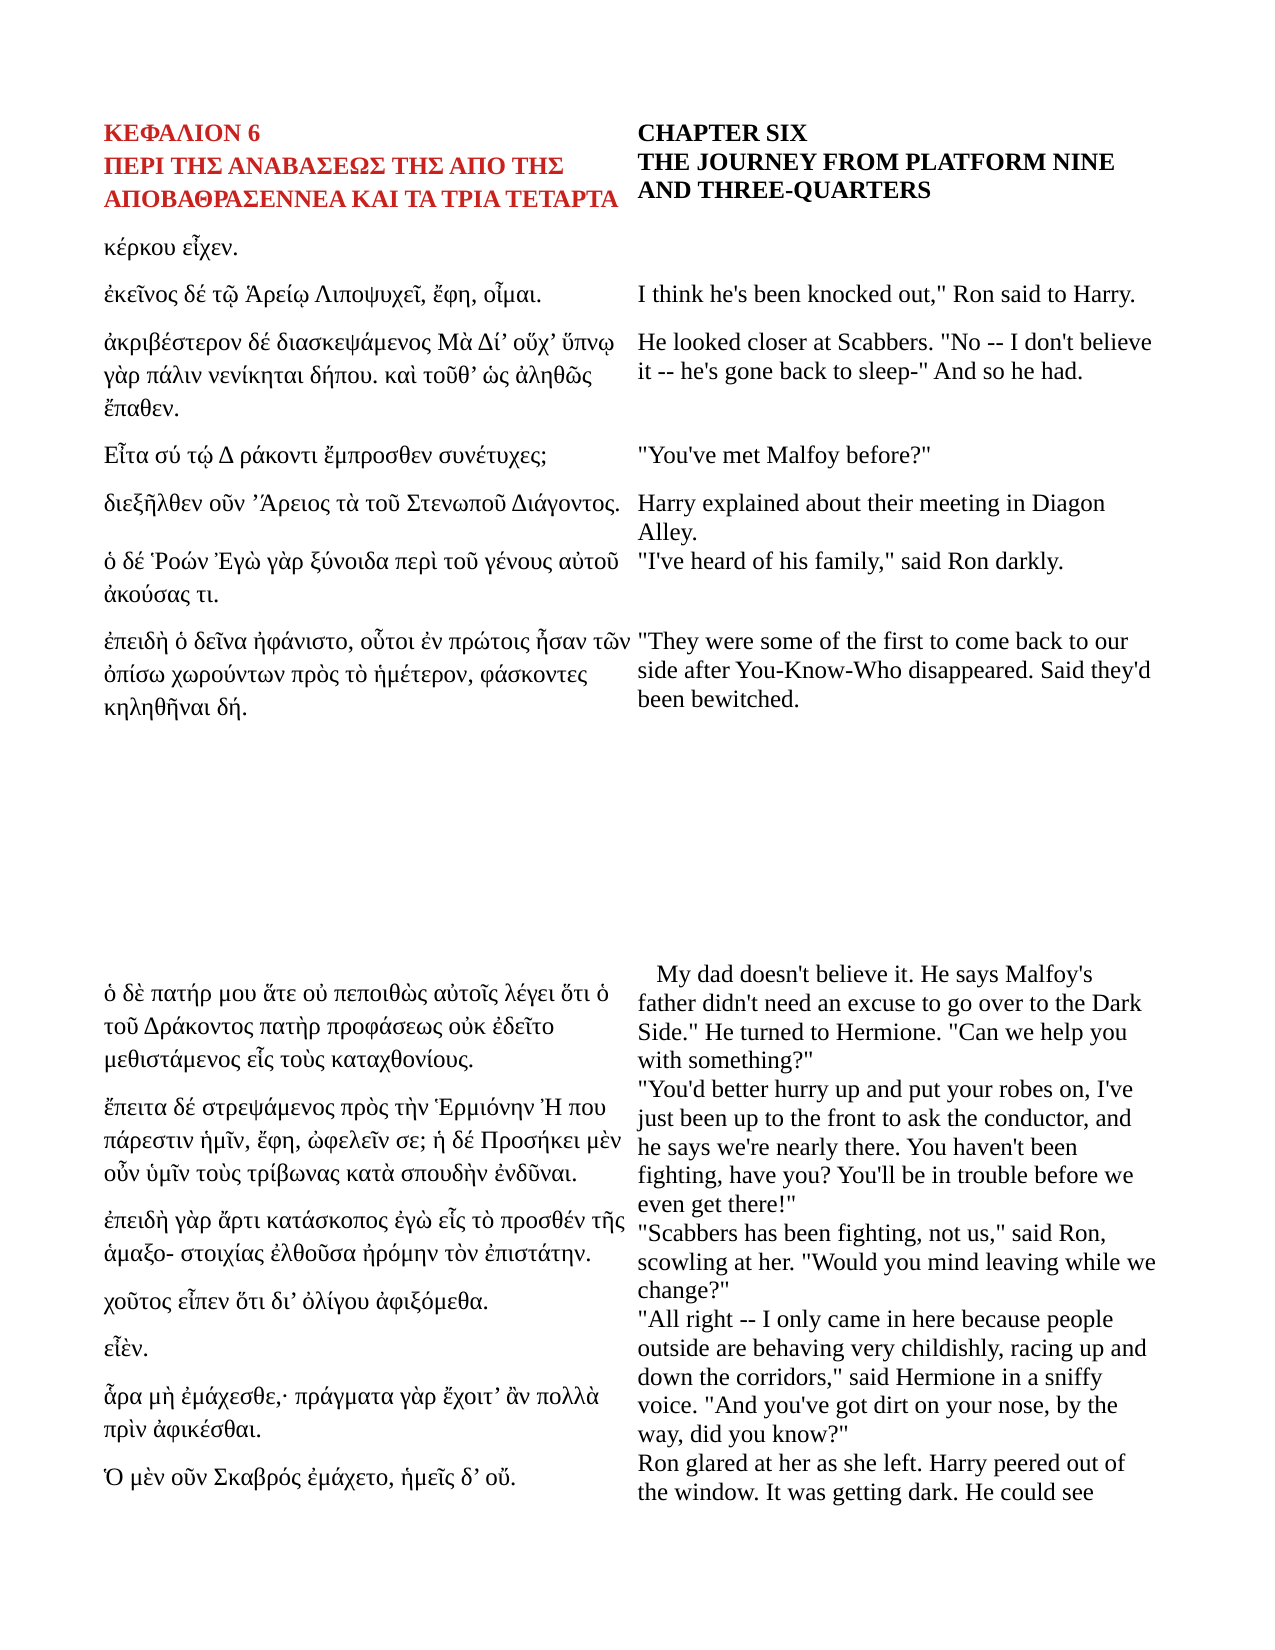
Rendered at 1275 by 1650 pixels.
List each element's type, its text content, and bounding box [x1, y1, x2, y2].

table_cell "You've met Malfoy before?" [638, 441, 1157, 488]
table_cell I think he's been knocked out," Ron said to Harry. [638, 279, 1157, 327]
table_cell [104, 740, 637, 788]
table_cell [638, 883, 1157, 930]
table_cell Εἶτα σύ τῴ Δ ράκοντι ἔμπροσθεν συνέτυχες; [104, 441, 637, 488]
table_cell [638, 740, 1157, 788]
table_cell ὁ δέ Ῥοών Ἐγὼ γὰρ ξύνοιδα περὶ τοῦ γένους αὐτοῦ ἀκούσας τι. [104, 546, 637, 626]
table_cell ἀκριβέστερον δέ διασκεψάμενος Μὰ Δί’ οὕχ’ ὕπνῳ γὰρ πάλιν νενίκηται δήπου. καὶ τοῦθ’ ὡς ἀληθῶς ἔπαθεν. [104, 327, 637, 441]
table_cell Harry explained about their meeting in Diagon Alley. [638, 488, 1157, 546]
table_cell ὁ δὲ πατήρ μου ἅτε οὐ πεποιθὼς αὐτοῖς λέγει ὅτι ὁ τοῦ Δράκοντος πατὴρ προφάσεως οὐκ ἐδεῖτο μεθιστάμενος εἷς τοὺς καταχθονίους. ἔπειτα δέ στρεψάμενος πρὸς τὴν Ἑρμιόνην Ἠ που πάρεστιν ἡμῖν, ἔφη, ὠφελεῖν σε; ἡ δέ Προσήκει μὲν οὖν ὑμῖν τοὺς τρίβωνας κατὰ σπουδὴν ἐνδῦναι. ἐπειδὴ γὰρ ἄρτι κατάσκοπος ἐγὼ εἷς τὸ προσθέν τῆς ἁμαξο- στοιχίας ἐλθοῦσα ἠρόμην τὸν ἐπιστάτην. χοῦτος εἶπεν ὅτι δι’ ὀλίγου ἀφιξόμεθα. εἶὲν. ἇρα μὴ ἐμάχεσθε,· πράγματα γὰρ ἔχοιτ’ ἂν πολλὰ πρὶν ἀφικέσθαι. Ὁ μὲν οῦν Σκαβρός ἐμάχετο, ἡμεῖς δ’ οὔ. [104, 930, 637, 1509]
table_cell My dad doesn't believe it. He says Malfoy's father didn't need an excuse to go over to the Dark Side." He turned to Hermione. "Can we help you with something?" "You'd better hurry up and put your robes on, I've just been up to the front to ask the conductor, and he says we're nearly there. You haven't been fighting, have you? You'll be in trouble before we even get there!" "Scabbers has been fighting, not us," said Ron, scowling at her. "Would you mind leaving while we change?" "All right -- I only came in here because people outside are behaving very childishly, racing up and down the corridors," said Hermione in a sniffy voice. "And you've got dirt on your nose, by the way, did you know?" Ron glared at her as she left. Harry peered out of the window. It was getting dark. He could see [638, 930, 1157, 1509]
table_cell κέρκου εἶχεν. [104, 232, 637, 279]
table_cell [638, 788, 1157, 835]
table_header CHAPTER SIX THE JOURNEY FROM PLATFORM NINE AND THREE-QUARTERS [638, 118, 1157, 232]
table_cell διεξῆλθεν οῦν ’Άρειος τὰ τοῦ Στενωποῦ Διάγοντος. [104, 488, 637, 546]
table_cell [638, 232, 1157, 279]
table_cell He looked closer at Scabbers. "No -- I don't believe it -- he's gone back to sleep-" And so he had. [638, 327, 1157, 441]
table_cell [104, 835, 637, 883]
table_cell [104, 788, 637, 835]
table_cell [104, 883, 637, 930]
table_cell ἐκεῖνος δέ τῷ Ἁρείῳ Λιποψυχεῖ, ἔφη, οἶμαι. [104, 279, 637, 327]
table_header ΚΕΦΑΛΙΟΝ 6 ΠΕΡΙ ΤΗΣ ΑΝΑΒΑΣΕΩΣ ΤΗΣ ΑΠΟ ΤΗΣ ΑΠΟΒΑΘΡΑΣΕΝΝΕΑ ΚΑΙ ΤΑ ΤΡΙΑ ΤΕΤΑΡΤΑ [104, 118, 637, 232]
table_cell [638, 835, 1157, 883]
table_cell ἐπειδὴ ὁ δεῖνα ἠφάνιστο, οὗτοι ἐν πρώτοις ἦσαν τῶν ὀπίσω χωρούντων πρὸς τὸ ἡμέτερον, φάσκοντες κηληθῆναι δή. [104, 626, 637, 740]
table_cell "I've heard of his family," said Ron darkly. [638, 546, 1157, 626]
table_cell "They were some of the first to come back to our side after You-Know-Who disappeared. Said they'd been bewitched. [638, 626, 1157, 740]
